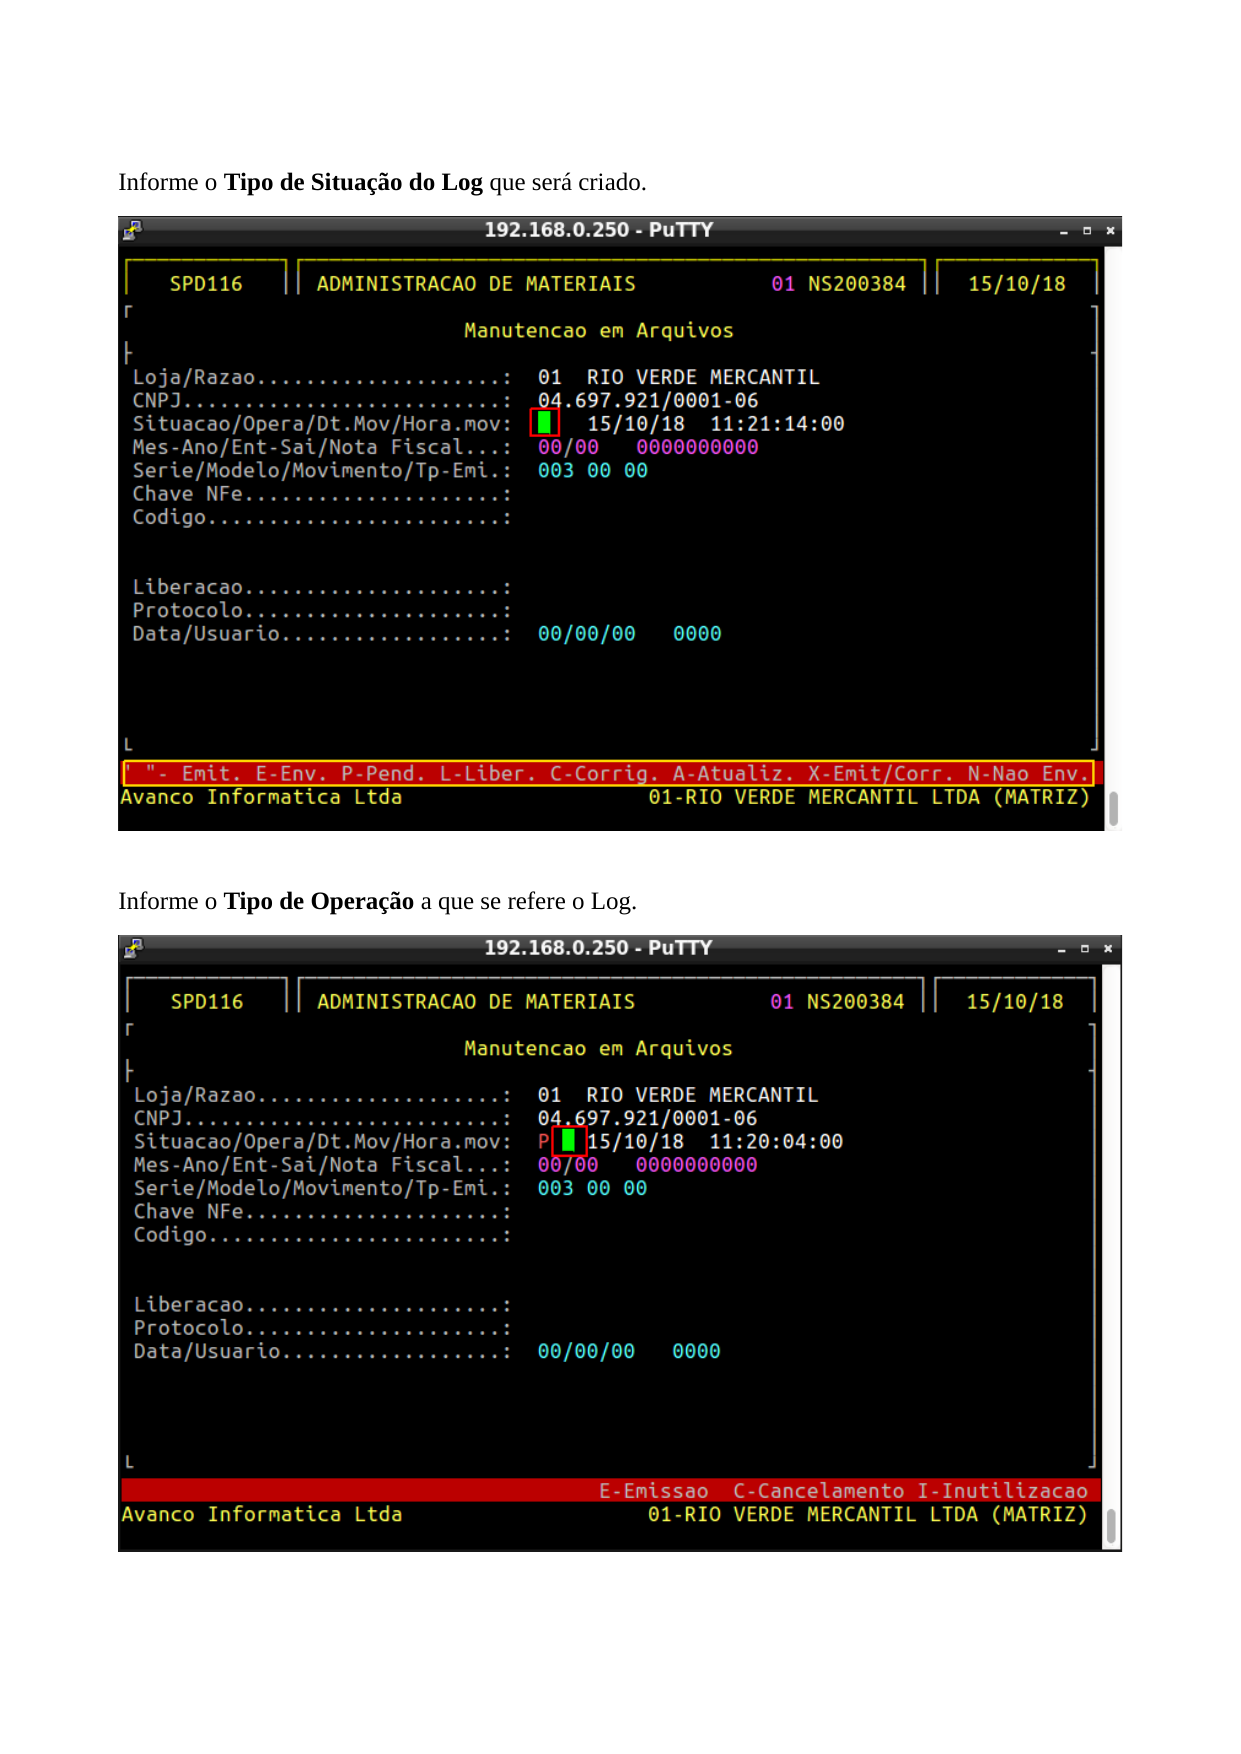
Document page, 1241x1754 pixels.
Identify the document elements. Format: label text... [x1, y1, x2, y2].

picture [118, 935, 1123, 1552]
text Informe o Tipo de Operação a que se refere o Log. [118, 886, 1122, 914]
text Informe o Tipo de Situação do Log que será criado. [118, 167, 1122, 196]
picture [118, 216, 1123, 831]
